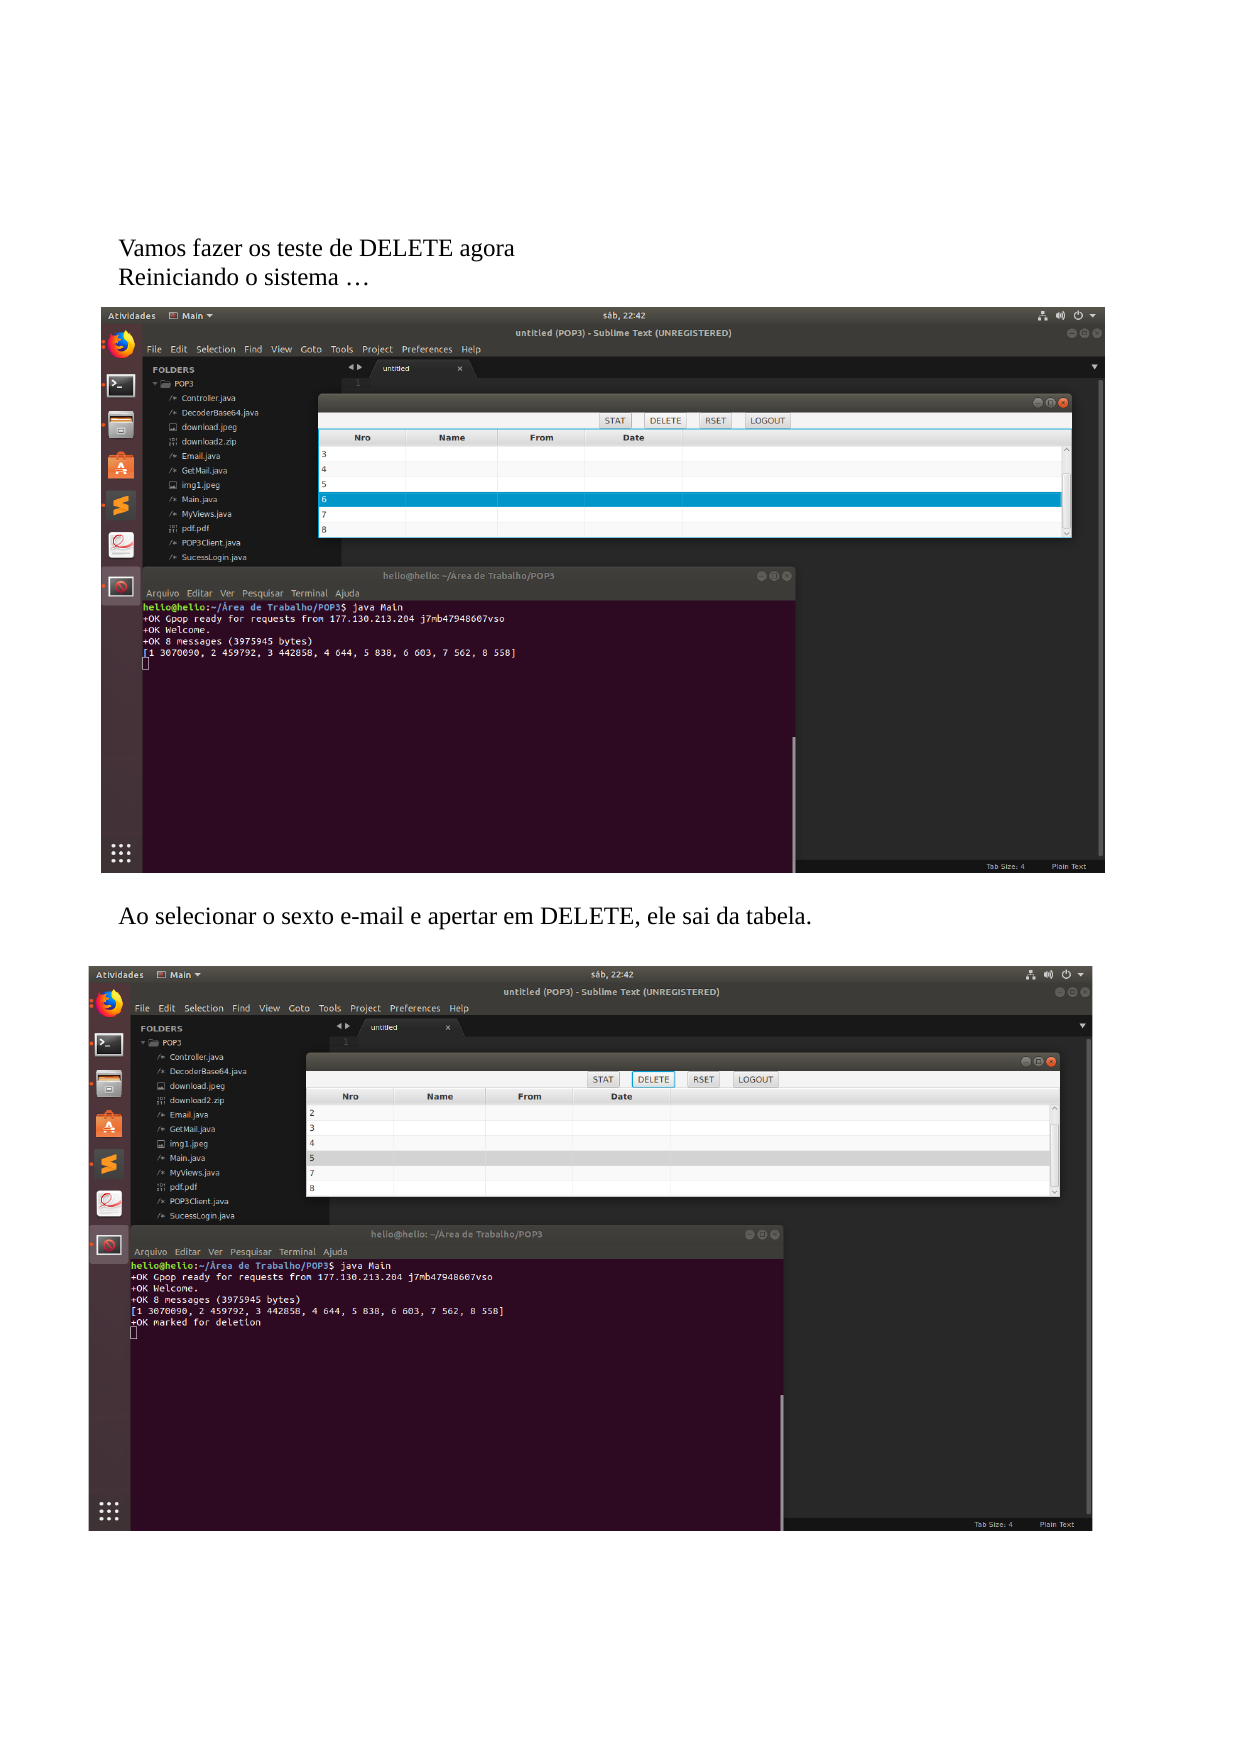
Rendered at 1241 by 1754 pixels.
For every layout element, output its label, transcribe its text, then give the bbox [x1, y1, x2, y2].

text Vamos fazer os teste de DELETE agora [118, 233, 1122, 262]
picture [101, 307, 1105, 873]
text Ao selecionar o sexto e-mail e apertar em DELETE, ele sai da tabela. [118, 901, 1122, 930]
picture [88, 966, 1093, 1531]
text Reiniciando o sistema … [118, 262, 1122, 291]
